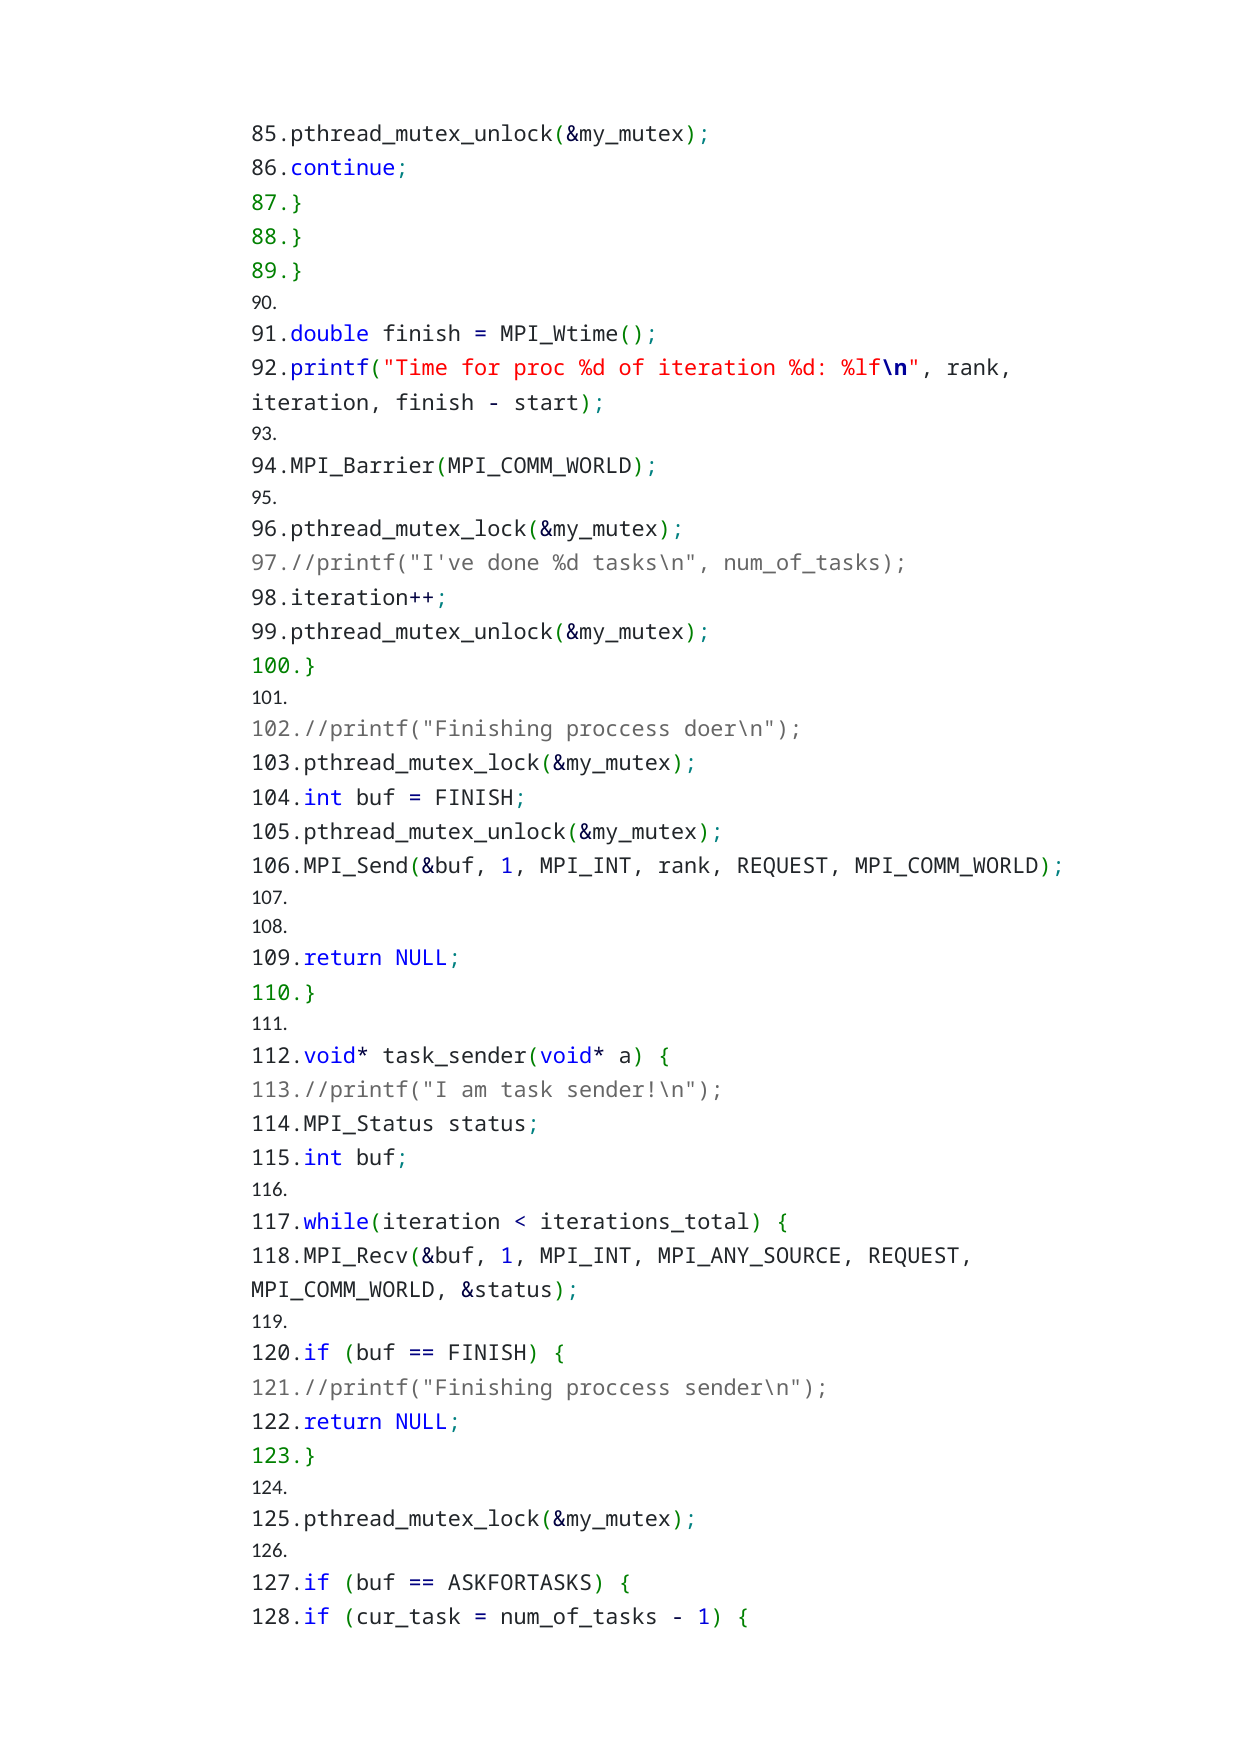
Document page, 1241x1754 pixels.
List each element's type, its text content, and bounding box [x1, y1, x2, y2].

list pthread_mutex_unlock(&my_mutex); [177, 118, 1152, 148]
list MPI_Recv(&buf, 1, MPI_INT, MPI_ANY_SOURCE, REQUEST, MPI_COMM_WORLD, &status); [177, 1240, 1152, 1304]
list int buf; [177, 1142, 1152, 1172]
list if (buf == ASKFORTASKS) { [177, 1566, 1152, 1596]
list int buf = FINISH; [177, 781, 1152, 811]
list return NULL; [177, 942, 1152, 972]
list } [177, 186, 1152, 216]
list MPI_Status status; [177, 1108, 1152, 1138]
list //printf("I am task sender!\n"); [177, 1074, 1152, 1104]
list pthread_mutex_lock(&my_mutex); [177, 1503, 1152, 1533]
list pthread_mutex_unlock(&my_mutex); [177, 616, 1152, 645]
list continue; [177, 152, 1152, 182]
list } [177, 1440, 1152, 1469]
list MPI_Barrier(MPI_COMM_WORLD); [177, 450, 1152, 479]
list } [177, 221, 1152, 250]
list while(iteration < iterations_total) { [177, 1206, 1152, 1235]
list //printf("Finishing proccess sender\n"); [177, 1371, 1152, 1401]
list } [177, 976, 1152, 1006]
list if (buf == FINISH) { [177, 1337, 1152, 1367]
list //printf("I've done %d tasks\n", num_of_tasks); [177, 547, 1152, 577]
list } [177, 650, 1152, 679]
list //printf("Finishing proccess doer\n"); [177, 713, 1152, 743]
list } [177, 255, 1152, 284]
list printf("Time for proc %d of iteration %d: %lf\n", rank, iteration, finish - start); [177, 352, 1152, 416]
list pthread_mutex_unlock(&my_mutex); [177, 816, 1152, 845]
list iteration++; [177, 581, 1152, 611]
list if (cur_task = num_of_tasks - 1) { [177, 1601, 1152, 1630]
list MPI_Send(&buf, 1, MPI_INT, rank, REQUEST, MPI_COMM_WORLD); [177, 850, 1152, 879]
list pthread_mutex_lock(&my_mutex); [177, 513, 1152, 543]
list return NULL; [177, 1406, 1152, 1435]
list pthread_mutex_lock(&my_mutex); [177, 747, 1152, 777]
list void* task_sender(void* a) { [177, 1040, 1152, 1069]
list double finish = MPI_Wtime(); [177, 318, 1152, 348]
